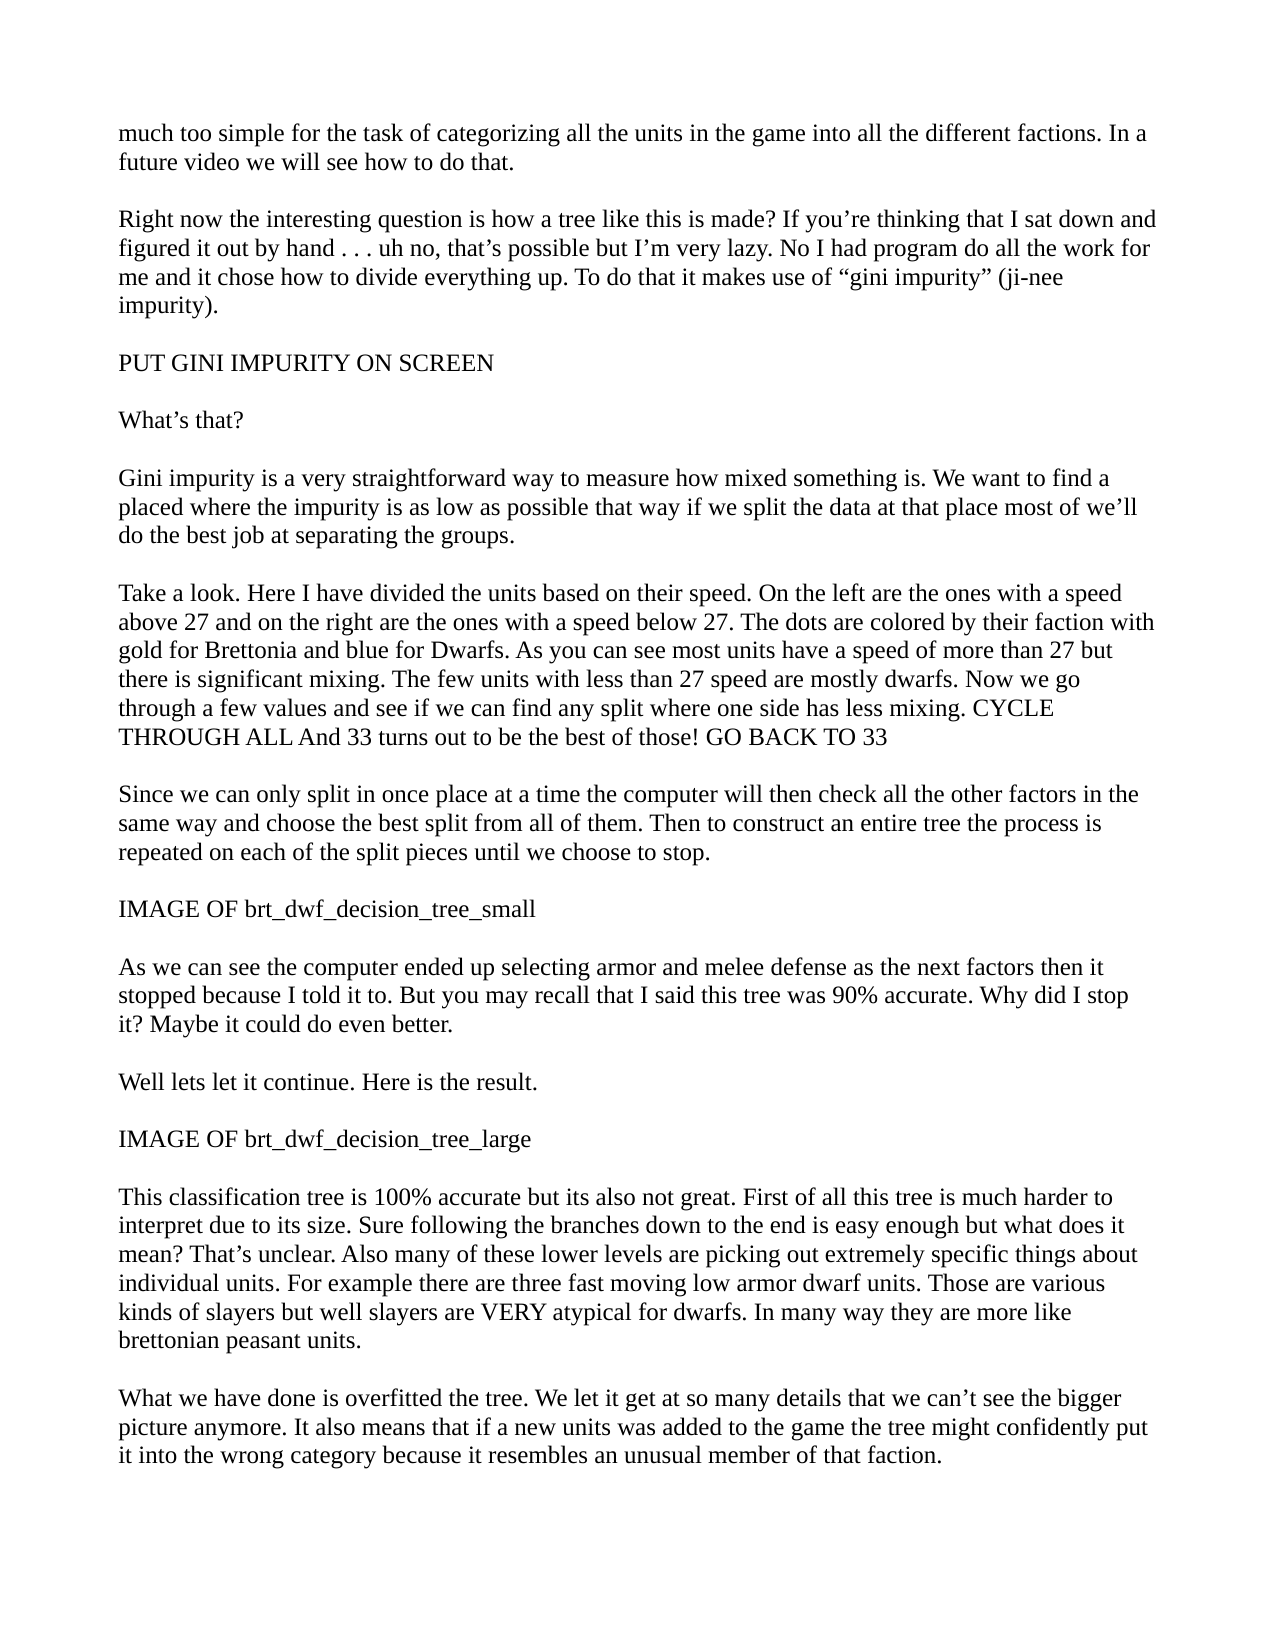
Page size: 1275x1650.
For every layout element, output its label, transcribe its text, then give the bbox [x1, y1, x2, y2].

text As we can see the computer ended up selecting armor and melee defense as the next factors then it stopped because I told it to. But you may recall that I said this tree was 90% accurate. Why did I stop it? Maybe it could do even better. [118, 952, 1157, 1038]
text Well lets let it continue. Here is the result. [118, 1067, 1157, 1096]
text What we have done is overfitted the tree. We let it get at so many details that we can’t see the bigger picture anymore. It also means that if a new units was added to the game the tree might confidently put it into the wrong category because it resembles an unusual member of that faction. [118, 1383, 1157, 1469]
text Right now the interesting question is how a tree like this is made? If you’re thinking that I sat down and figured it out by hand . . . uh no, that’s possible but I’m very lazy. No I had program do all the work for me and it chose how to divide everything up. To do that it makes use of “gini impurity” (ji-nee impurity). [118, 204, 1157, 319]
text IMAGE OF brt_dwf_decision_tree_large [118, 1124, 1157, 1153]
text much too simple for the task of categorizing all the units in the game into all the different factions. In a future video we will see how to do that. [118, 118, 1157, 176]
text Gini impurity is a very straightforward way to measure how mixed something is. We want to find a placed where the impurity is as low as possible that way if we split the data at that place most of we’ll do the best job at separating the groups. [118, 463, 1157, 549]
text PUT GINI IMPURITY ON SCREEN [118, 319, 1157, 377]
text Since we can only split in once place at a time the computer will then check all the other factors in the same way and choose the best split from all of them. Then to construct an entire tree the process is repeated on each of the split pieces until we choose to stop. [118, 751, 1157, 866]
text Take a look. Here I have divided the units based on their speed. On the left are the ones with a speed above 27 and on the right are the ones with a speed below 27. The dots are colored by their faction with gold for Brettonia and blue for Dwarfs. As you can see most units have a speed of more than 27 but there is significant mixing. The few units with less than 27 speed are mostly dwarfs. Now we go through a few values and see if we can find any split where one side has less mixing. CYCLE THROUGH ALL And 33 turns out to be the best of those! GO BACK TO 33 [118, 578, 1157, 751]
text What’s that? [118, 406, 1157, 434]
text This classification tree is 100% accurate but its also not great. First of all this tree is much harder to interpret due to its size. Sure following the branches down to the end is easy enough but what does it mean? That’s unclear. Also many of these lower levels are picking out extremely specific things about individual units. For example there are three fast moving low armor dwarf units. Those are various kinds of slayers but well slayers are VERY atypical for dwarfs. In many way they are more like brettonian peasant units. [118, 1182, 1157, 1354]
text IMAGE OF brt_dwf_decision_tree_small [118, 894, 1157, 923]
